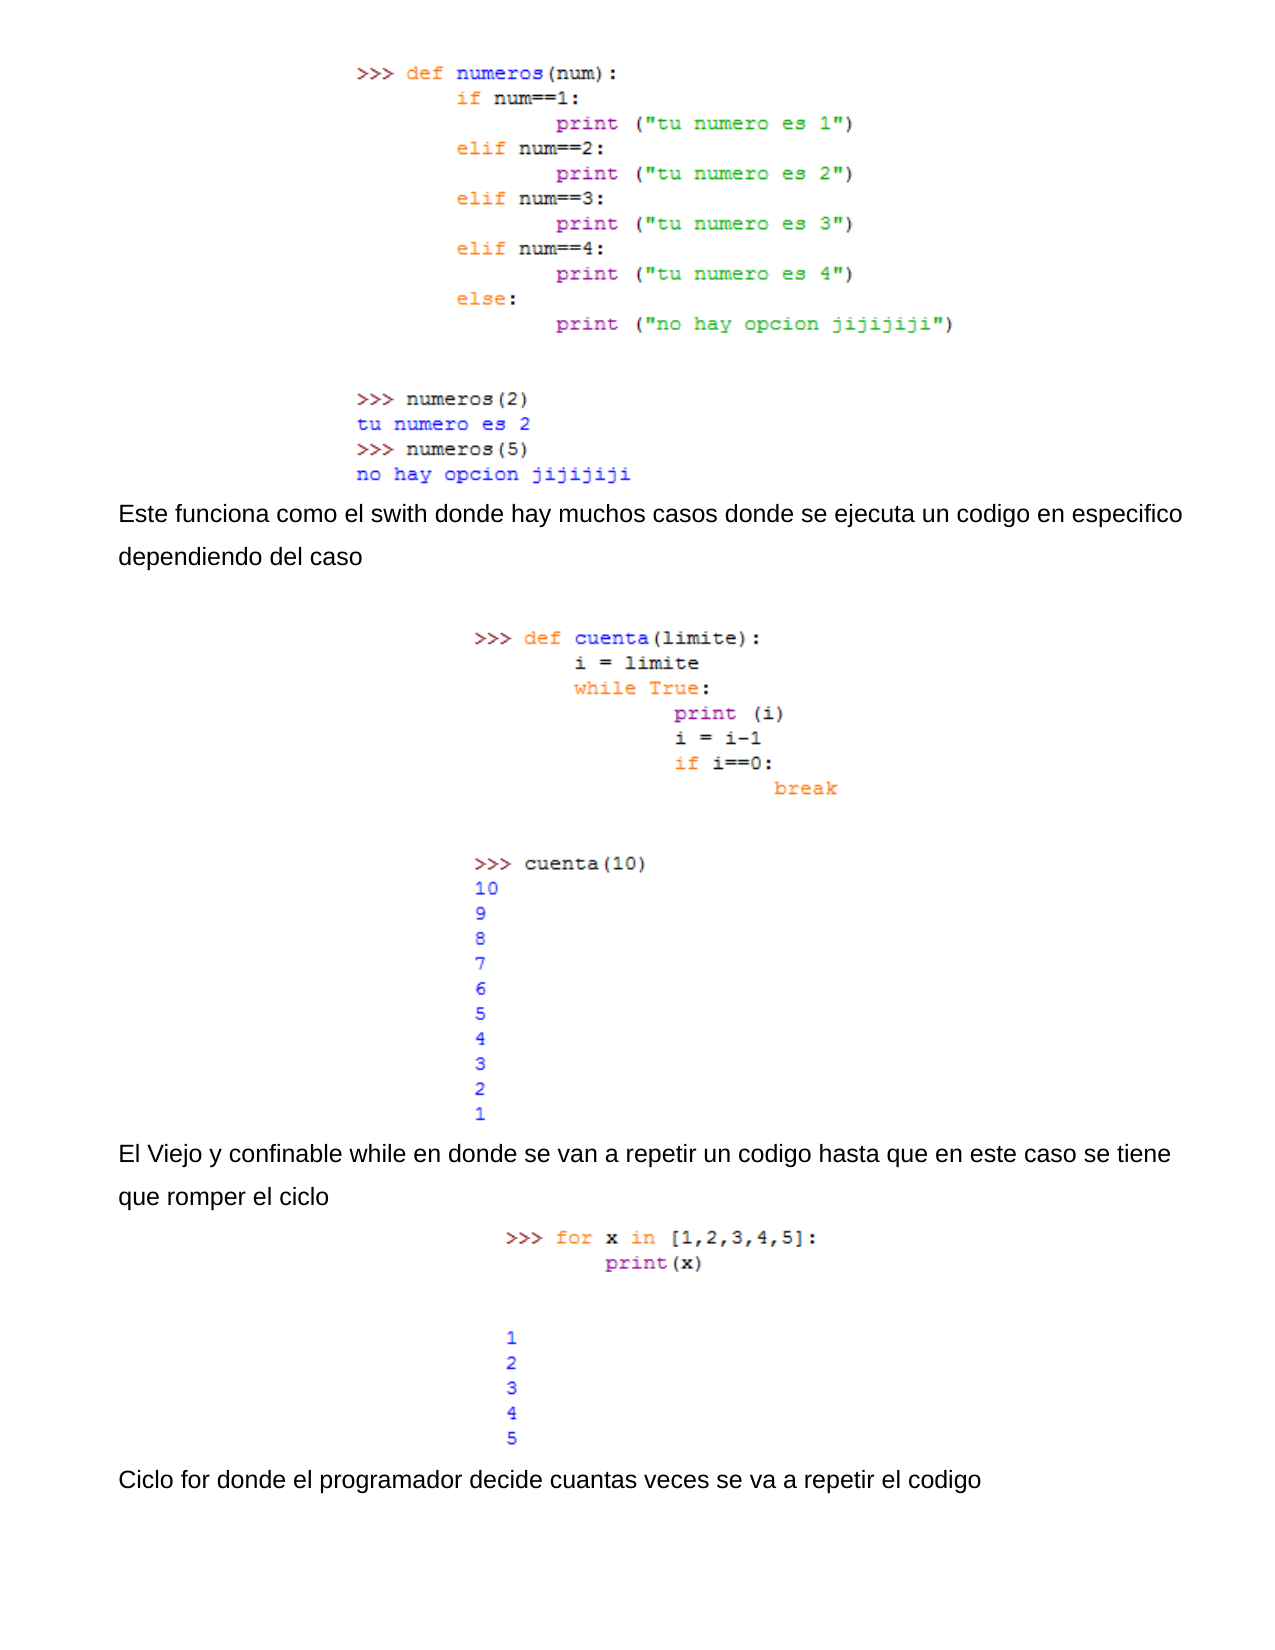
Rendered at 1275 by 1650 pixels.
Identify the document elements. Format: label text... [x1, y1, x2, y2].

text Este funciona como el swith donde hay muchos casos donde se ejecuta un codigo en especifico dependiendo del caso [118, 498, 1205, 570]
text El Viejo y confinable while en donde se van a repetir un codigo hasta que en este caso se tiene que romper el ciclo [118, 1139, 1205, 1211]
text Ciclo for donde el programador decide cuantas veces se va a repetir el codigo [118, 1465, 1205, 1493]
